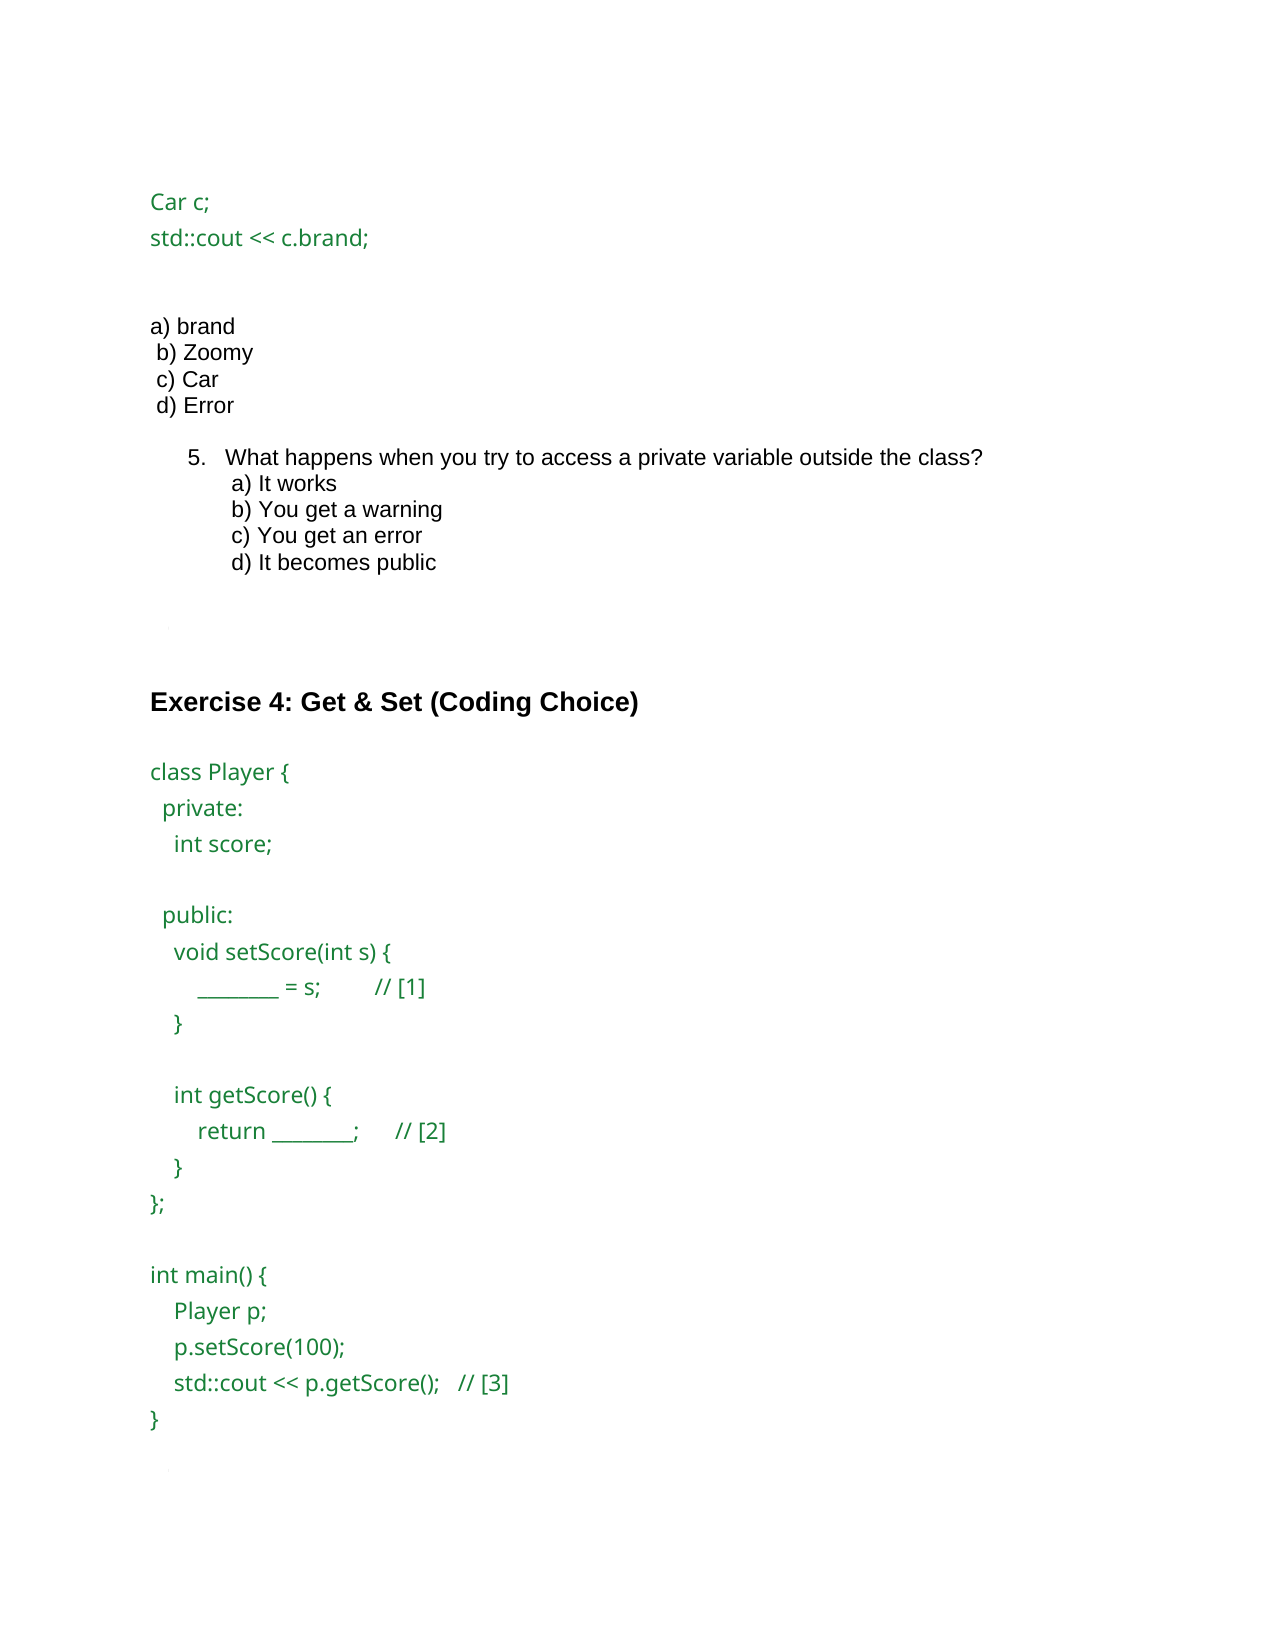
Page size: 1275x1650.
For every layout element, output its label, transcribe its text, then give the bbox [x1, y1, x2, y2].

text std::cout << c.brand; [150, 222, 1125, 253]
text return ________; // [2] [150, 1115, 1125, 1146]
text } [150, 1007, 1125, 1038]
text p.setScore(100); [150, 1331, 1125, 1362]
text private: [150, 792, 1125, 823]
text std::cout << p.getScore(); // [3] [150, 1367, 1125, 1398]
text int getScore() { [150, 1079, 1125, 1110]
text Player p; [150, 1295, 1125, 1326]
text ________ = s; // [1] [150, 971, 1125, 1003]
text public: [150, 899, 1125, 931]
list What happens when you try to access a private variable outside the class? a) It works b) You get a warning c) You get an error d) It becomes public [187, 443, 1125, 602]
text int main() { [150, 1259, 1125, 1290]
text int score; [150, 828, 1125, 859]
text } [150, 1403, 1125, 1434]
text a) brand b) Zoomy c) Car d) Error [150, 313, 1125, 418]
subtitle Exercise 4: Get & Set (Coding Choice) [150, 686, 1125, 717]
text Car c; [150, 186, 1125, 217]
text void setScore(int s) { [150, 935, 1125, 967]
text } [150, 1151, 1125, 1182]
text class Player { [150, 756, 1125, 787]
text }; [150, 1187, 1125, 1218]
